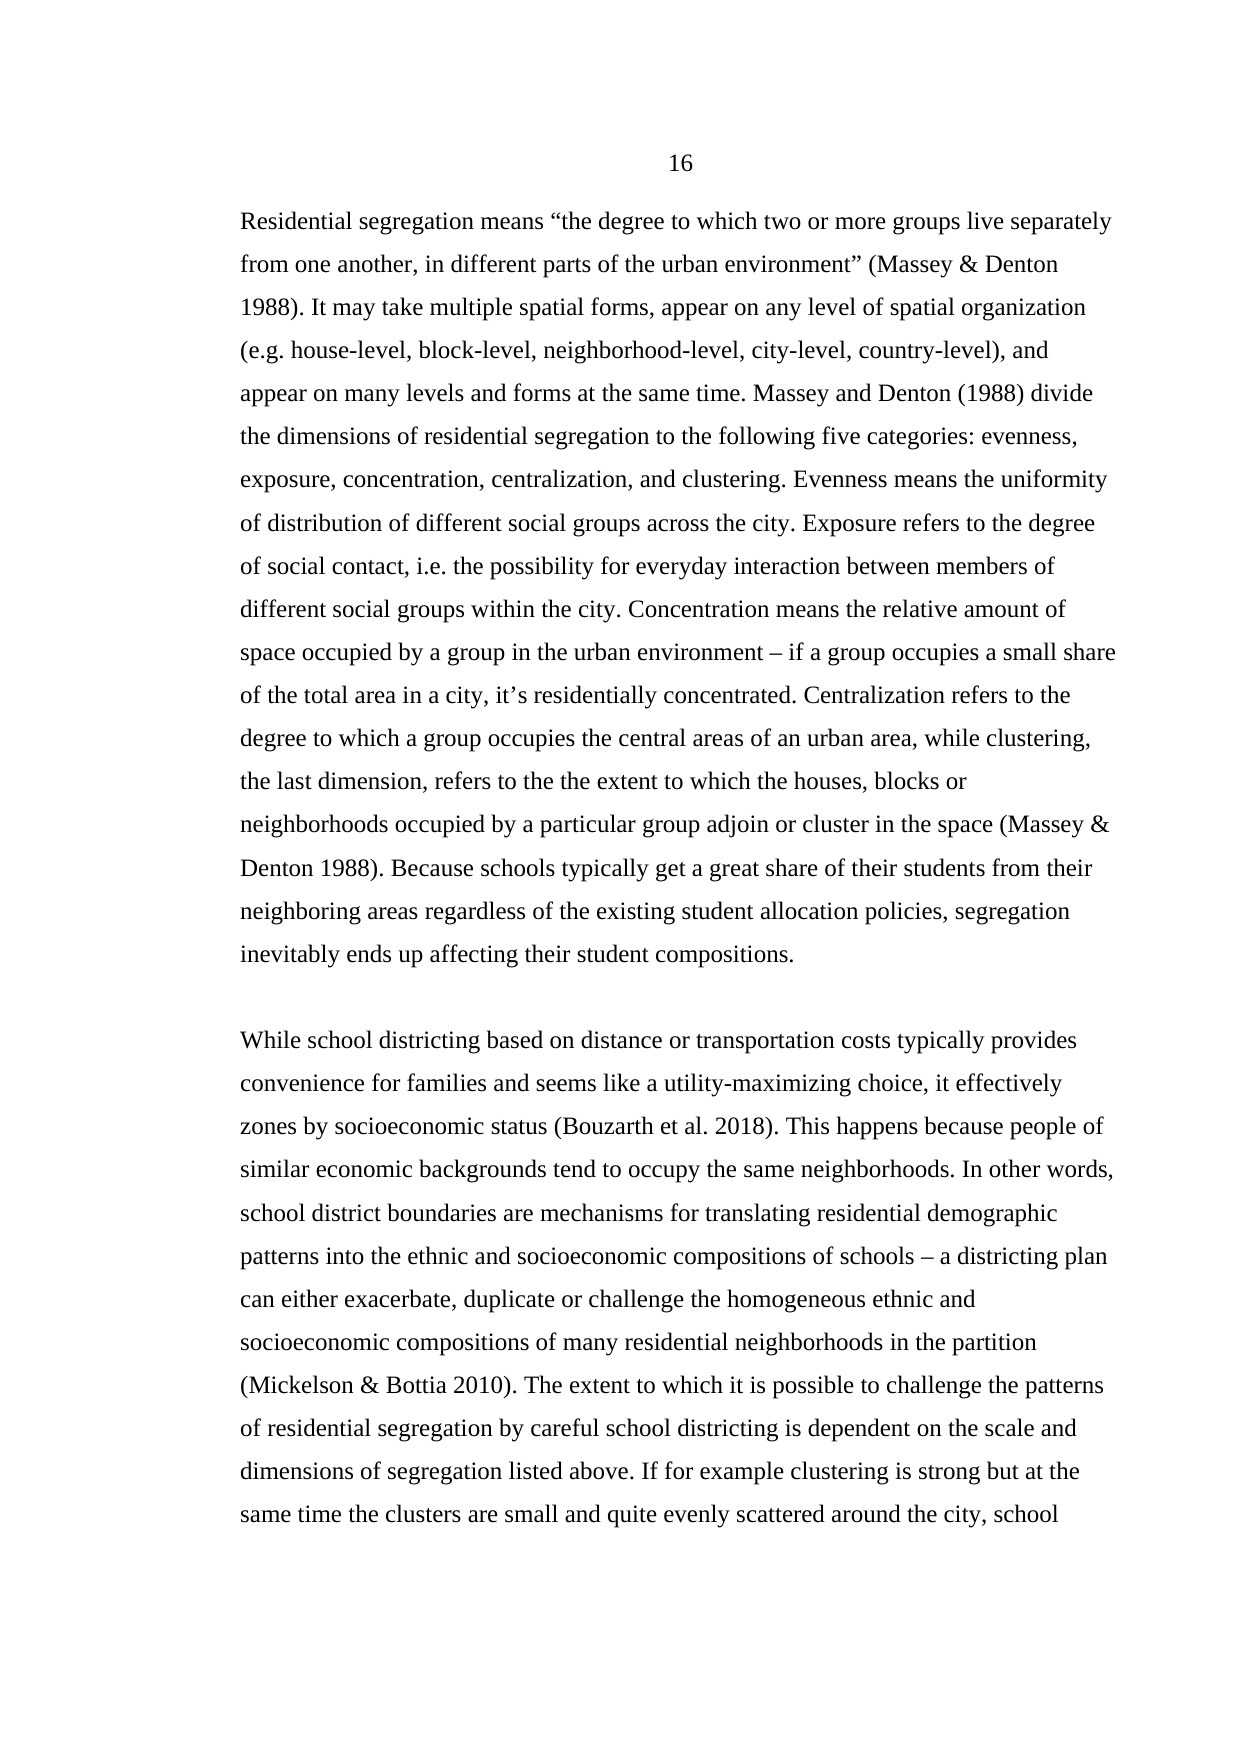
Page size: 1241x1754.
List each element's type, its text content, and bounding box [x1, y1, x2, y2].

text Residential segregation means “the degree to which two or more groups live separately from one another, in different parts of the urban environment” (Massey & Denton 1988). It may take multiple spatial forms, appear on any level of spatial organization (e.g. house-level, block-level, neighborhood-level, city-level, country-level), and appear on many levels and forms at the same time. Massey and Denton (1988) divide the dimensions of residential segregation to the following five categories: evenness, exposure, concentration, centralization, and clustering. Evenness means the uniformity of distribution of different social groups across the city. Exposure refers to the degree of social contact, i.e. the possibility for everyday interaction between members of different social groups within the city. Concentration means the relative amount of space occupied by a group in the urban environment – if a group occupies a small share of the total area in a city, it’s residentially concentrated. Centralization refers to the degree to which a group occupies the central areas of an urban area, while clustering, the last dimension, refers to the the extent to which the houses, blocks or neighborhoods occupied by a particular group adjoin or cluster in the space (Massey & Denton 1988). Because schools typically get a great share of their students from their neighboring areas regardless of the existing student allocation policies, segregation inevitably ends up affecting their student compositions. [240, 206, 1121, 968]
text While school districting based on distance or transportation costs typically provides convenience for families and seems like a utility-maximizing choice, it effectively zones by socioeconomic status (Bouzarth et al. 2018). This happens because people of similar economic backgrounds tend to occupy the same neighborhoods. In other words, school district boundaries are mechanisms for translating residential demographic patterns into the ethnic and socioeconomic compositions of schools – a districting plan can either exacerbate, duplicate or challenge the homogeneous ethnic and socioeconomic compositions of many residential neighborhoods in the partition (Mickelson & Bottia 2010). The extent to which it is possible to challenge the patterns of residential segregation by careful school districting is dependent on the scale and dimensions of segregation listed above. If for example clustering is strong but at the same time the clusters are small and quite evenly scattered around the city, school [240, 1025, 1121, 1528]
